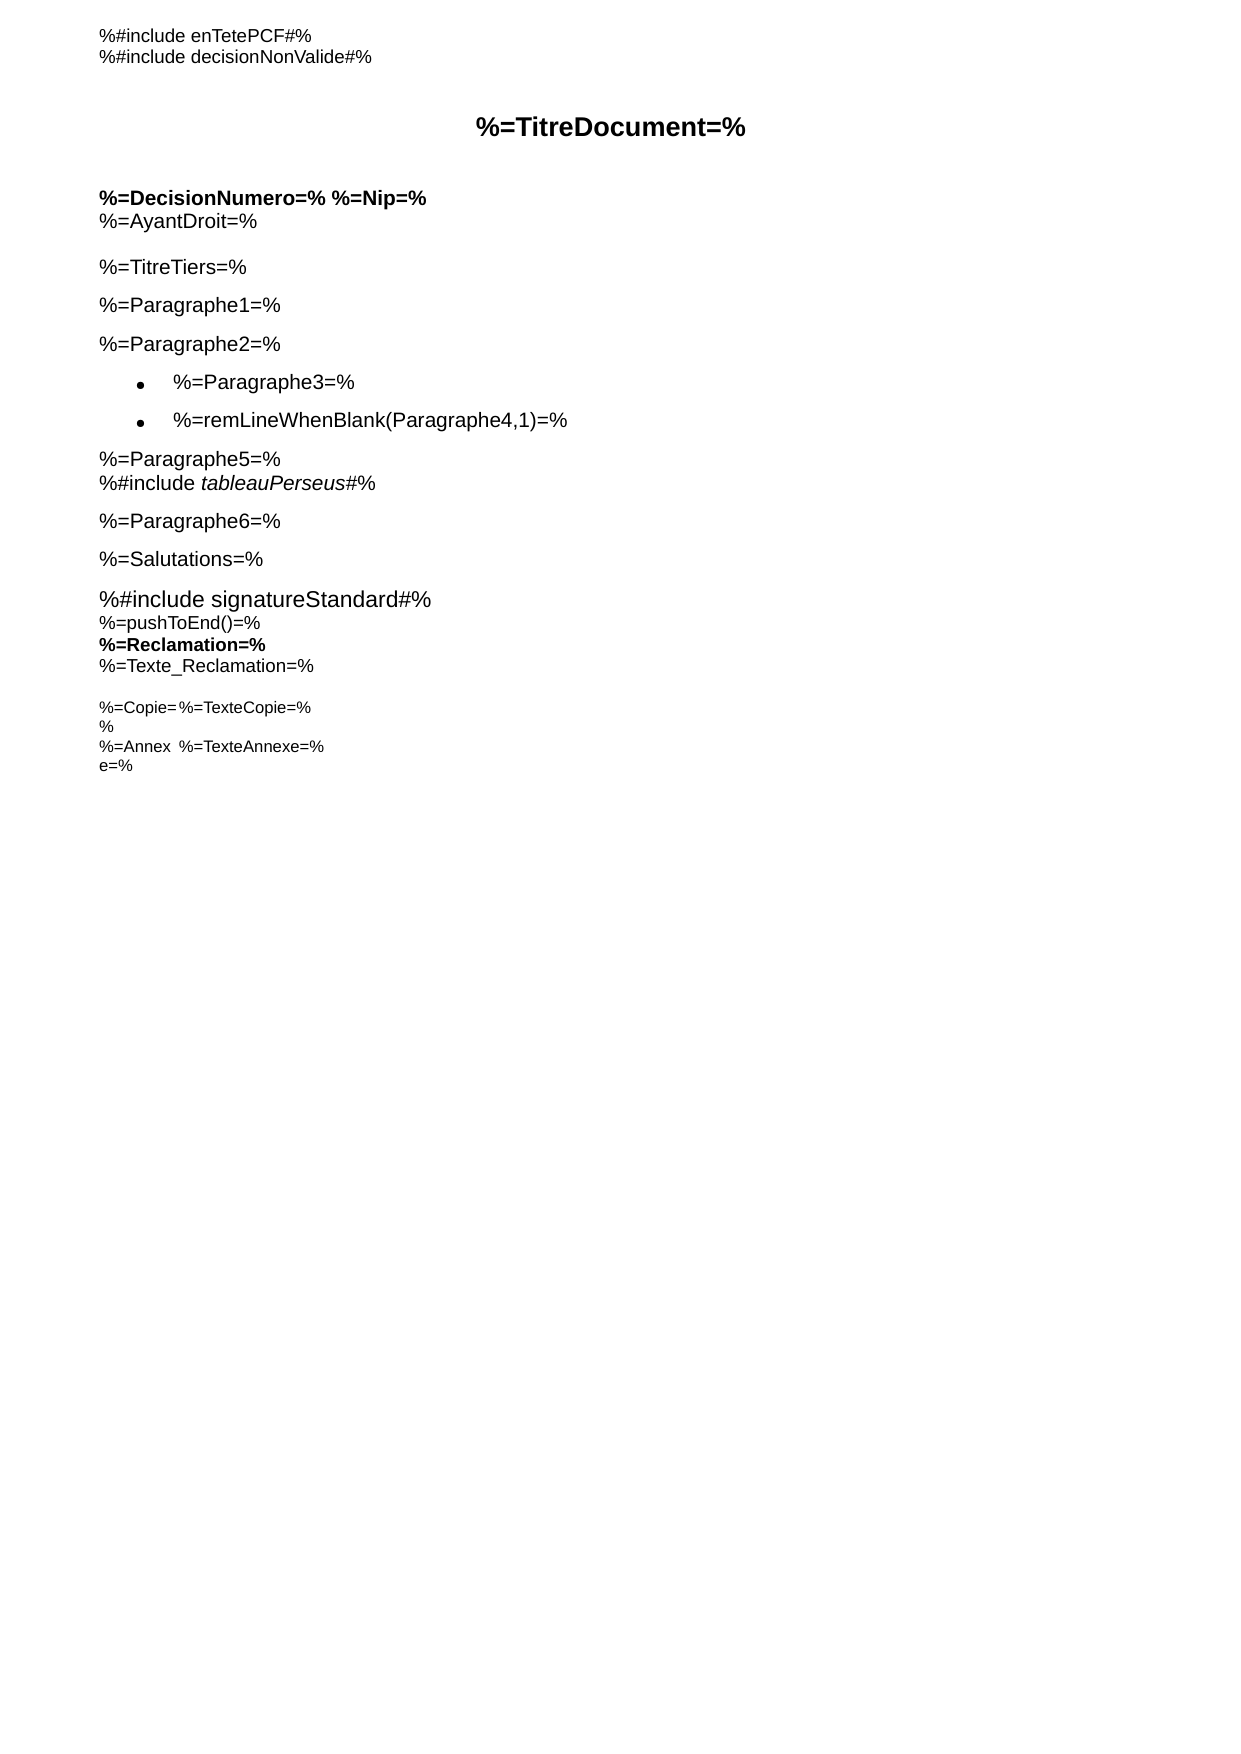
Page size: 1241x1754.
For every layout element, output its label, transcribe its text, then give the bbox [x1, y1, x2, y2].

text %=Texte_Reclamation=% [99, 655, 1122, 677]
table_header %=Annexe=% [99, 736, 178, 775]
text %=AyantDroit=% [99, 209, 1122, 233]
text %=TitreTiers=% [99, 255, 1122, 279]
list %=Paragraphe3=% [135, 370, 1122, 394]
table_header %=TexteAnnexe=% [179, 736, 1122, 775]
table_header %=Copie=% [99, 698, 178, 736]
list %=remLineWhenBlank(Paragraphe4,1)=% [135, 408, 1122, 432]
text %=DecisionNumero=% %=Nip=% [99, 185, 1122, 209]
text %=pushToEnd()=% [99, 612, 1122, 633]
text %=TitreDocument=% [99, 111, 1122, 142]
text %=Paragraphe1=% [99, 293, 1122, 317]
text %=Paragraphe6=% [99, 509, 1122, 533]
text %#include decisionNonValide#% [99, 46, 1122, 68]
text %=Paragraphe5=% [99, 447, 1122, 471]
text %#include signatureStandard#% [99, 586, 1122, 612]
text %#include enTetePCF#% [99, 25, 1122, 46]
table_header %=TexteCopie=% [179, 698, 1122, 736]
text %#include tableauPerseus#% [99, 471, 1122, 494]
text %=Paragraphe2=% [99, 332, 1122, 356]
text %=Salutations=% [99, 547, 1122, 571]
text %=Reclamation=% [99, 633, 1122, 655]
